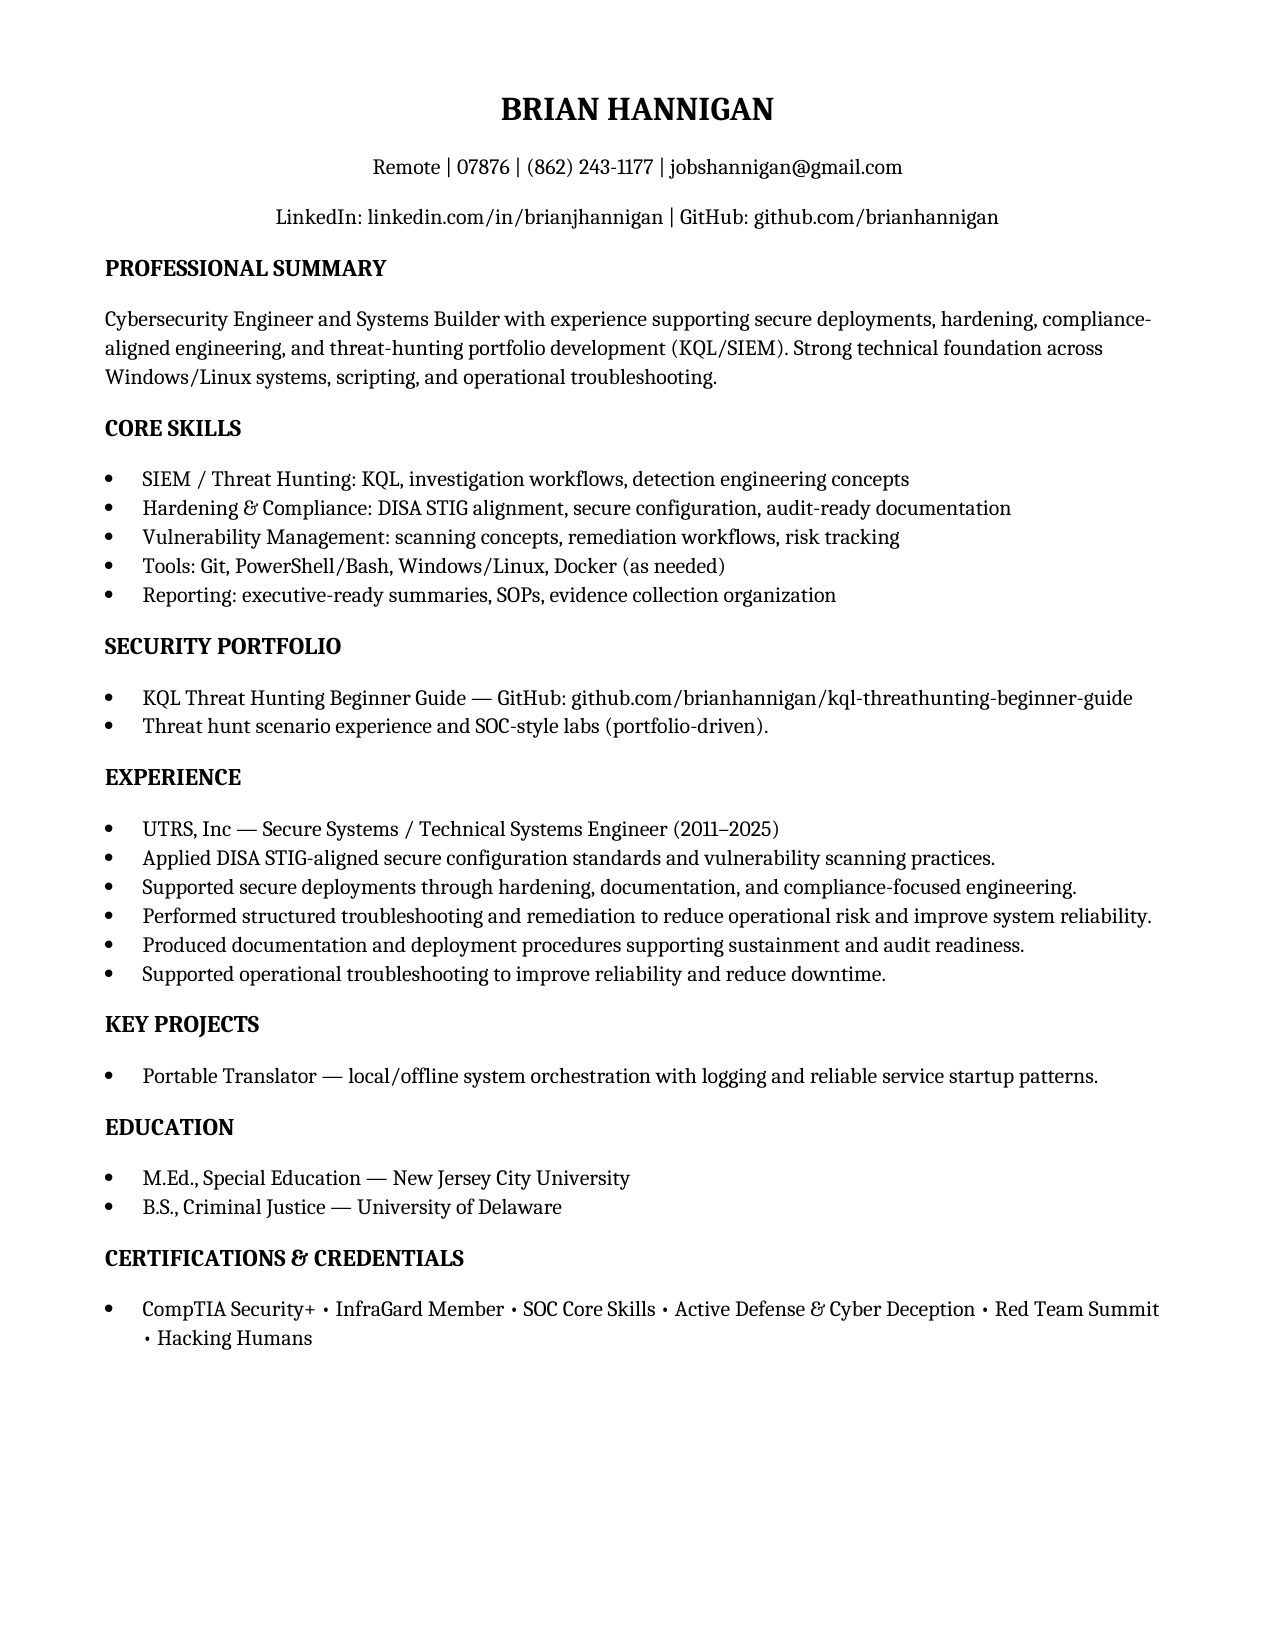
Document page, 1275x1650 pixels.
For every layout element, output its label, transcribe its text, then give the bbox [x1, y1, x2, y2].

list Portable Translator — local/offline system orchestration with logging and reliable service startup patterns. [105, 1064, 1170, 1089]
text CERTIFICATIONS & CREDENTIALS [105, 1245, 1170, 1272]
list Tools: Git, PowerShell/Bash, Windows/Linux, Docker (as needed) [105, 554, 1170, 579]
text CORE SKILLS [105, 415, 1170, 442]
list Supported operational troubleshooting to improve reliability and reduce downtime. [105, 961, 1170, 987]
list Supported secure deployments through hardening, documentation, and compliance-focused engineering. [105, 874, 1170, 900]
list Threat hunt scenario experience and SOC-style labs (portfolio-driven). [105, 714, 1170, 739]
list Applied DISA STIG-aligned secure configuration standards and vulnerability scanning practices. [105, 846, 1170, 871]
text LinkedIn: linkedin.com/in/brianjhannigan | GitHub: github.com/brianhannigan [105, 205, 1170, 230]
list Produced documentation and deployment procedures supporting sustainment and audit readiness. [105, 932, 1170, 958]
text SECURITY PORTFOLIO [105, 633, 1170, 660]
list UTRS, Inc — Secure Systems / Technical Systems Engineer (2011–2025) [105, 817, 1170, 842]
text Remote | 07876 | (862) 243-1177 | jobshannigan@gmail.com [105, 155, 1170, 180]
list Hardening & Compliance: DISA STIG alignment, secure configuration, audit-ready documentation [105, 496, 1170, 521]
list SIEM / Threat Hunting: KQL, investigation workflows, detection engineering concepts [105, 467, 1170, 492]
text EXPERIENCE [105, 764, 1170, 792]
text Cybersecurity Engineer and Systems Builder with experience supporting secure deployments, hardening, compliance-aligned engineering, and threat-hunting portfolio development (KQL/SIEM). Strong technical foundation across Windows/Linux systems, scripting, and operational troubleshooting. [105, 307, 1170, 390]
text EDUCATION [105, 1113, 1170, 1141]
list Vulnerability Management: scanning concepts, remediation workflows, risk tracking [105, 525, 1170, 550]
list KQL Threat Hunting Beginner Guide — GitHub: github.com/brianhannigan/kql-threathunting-beginner-guide [105, 685, 1170, 711]
text KEY PROJECTS [105, 1011, 1170, 1039]
text PROFESSIONAL SUMMARY [105, 254, 1170, 282]
list Reporting: executive-ready summaries, SOPs, evidence collection organization [105, 583, 1170, 608]
text BRIAN HANNIGAN [105, 90, 1170, 128]
list CompTIA Security+ • InfraGard Member • SOC Core Skills • Active Defense & Cyber Deception • Red Team Summit • Hacking Humans [105, 1297, 1170, 1351]
list M.Ed., Special Education — New Jersey City University [105, 1166, 1170, 1191]
list B.S., Criminal Justice — University of Delaware [105, 1195, 1170, 1220]
list Performed structured troubleshooting and remediation to reduce operational risk and improve system reliability. [105, 903, 1170, 929]
